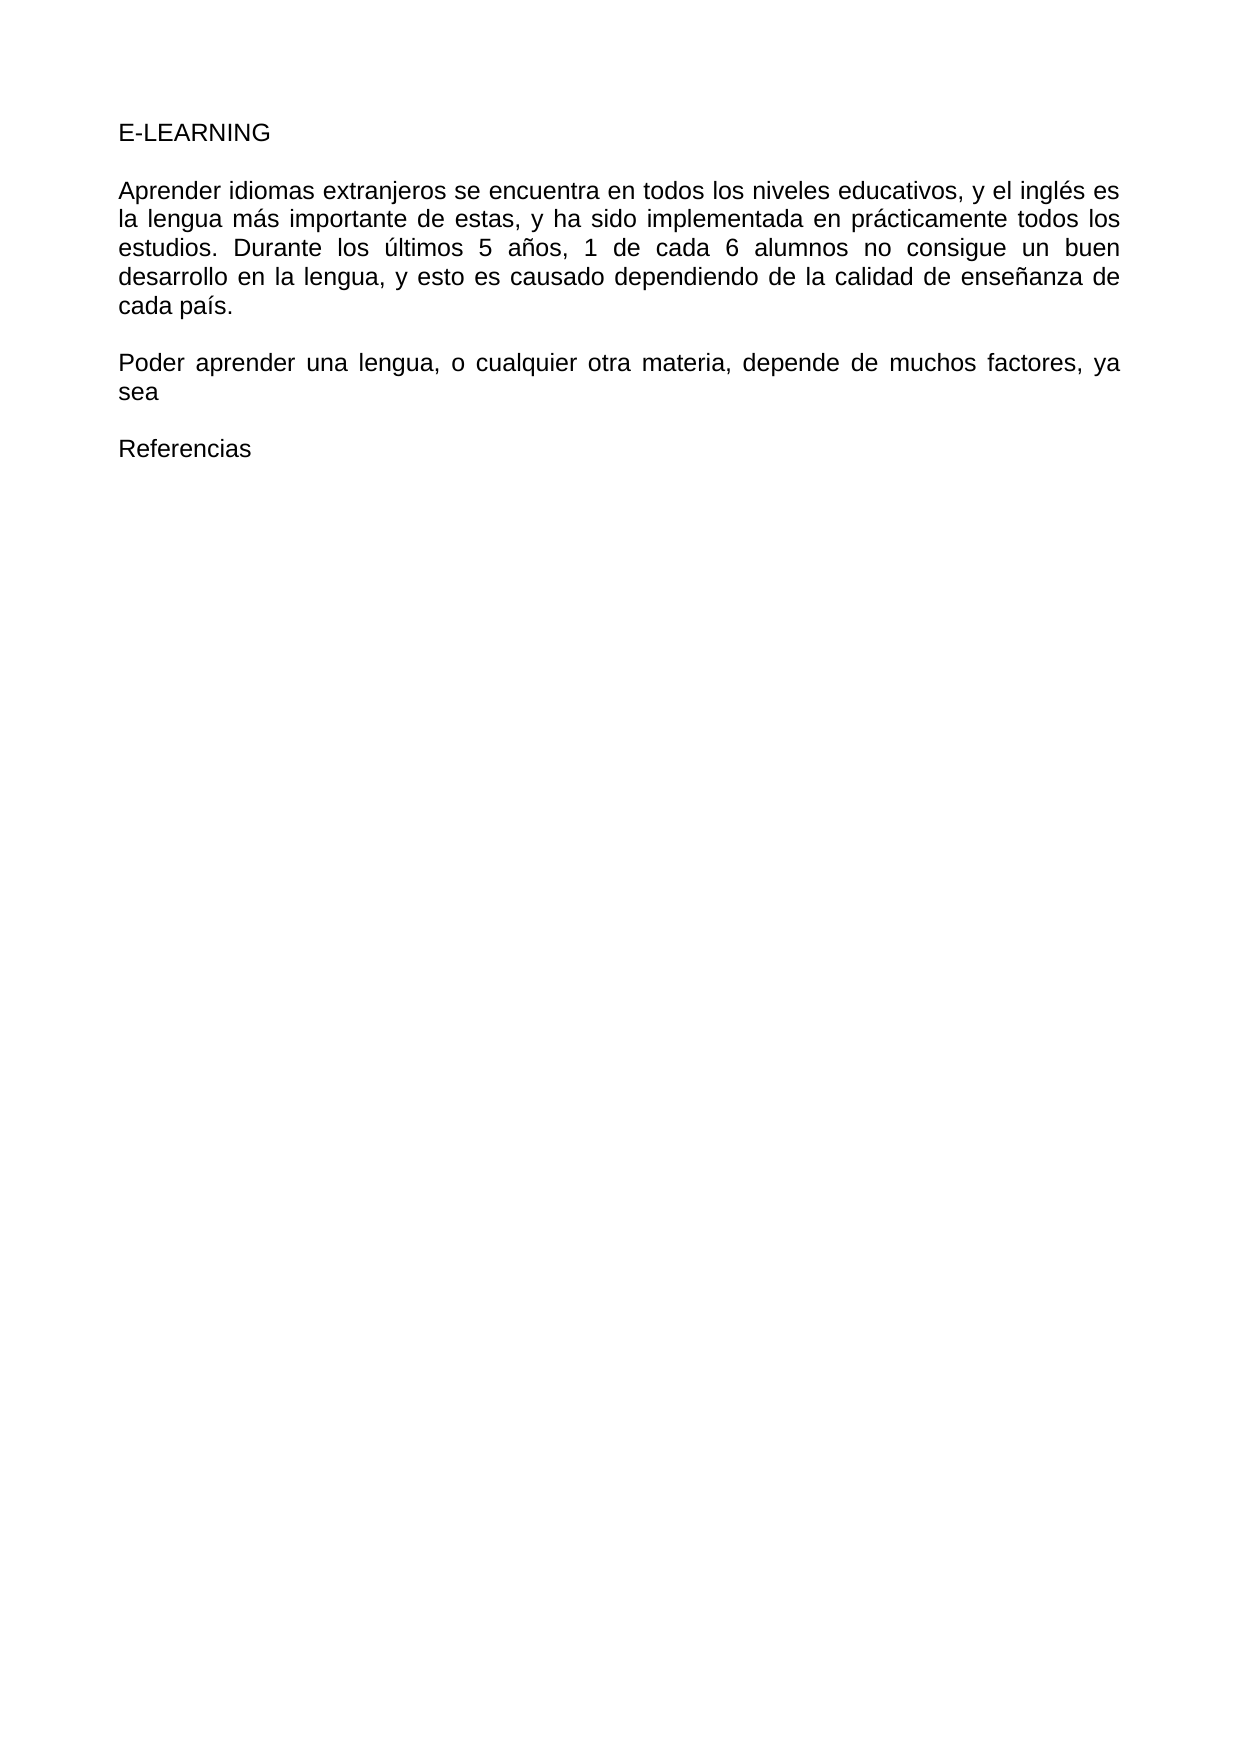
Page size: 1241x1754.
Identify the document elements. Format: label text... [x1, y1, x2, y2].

text Poder aprender una lengua, o cualquier otra materia, depende de muchos factores, ya sea [118, 348, 1122, 406]
text E-LEARNING [118, 118, 1122, 147]
text Aprender idiomas extranjeros se encuentra en todos los niveles educativos, y el inglés es la lengua más importante de estas, y ha sido implementada en prácticamente todos los estudios. Durante los últimos 5 años, 1 de cada 6 alumnos no consigue un buen desarrollo en la lengua, y esto es causado dependiendo de la calidad de enseñanza de cada país. [118, 176, 1122, 319]
text Referencias [118, 434, 1122, 463]
